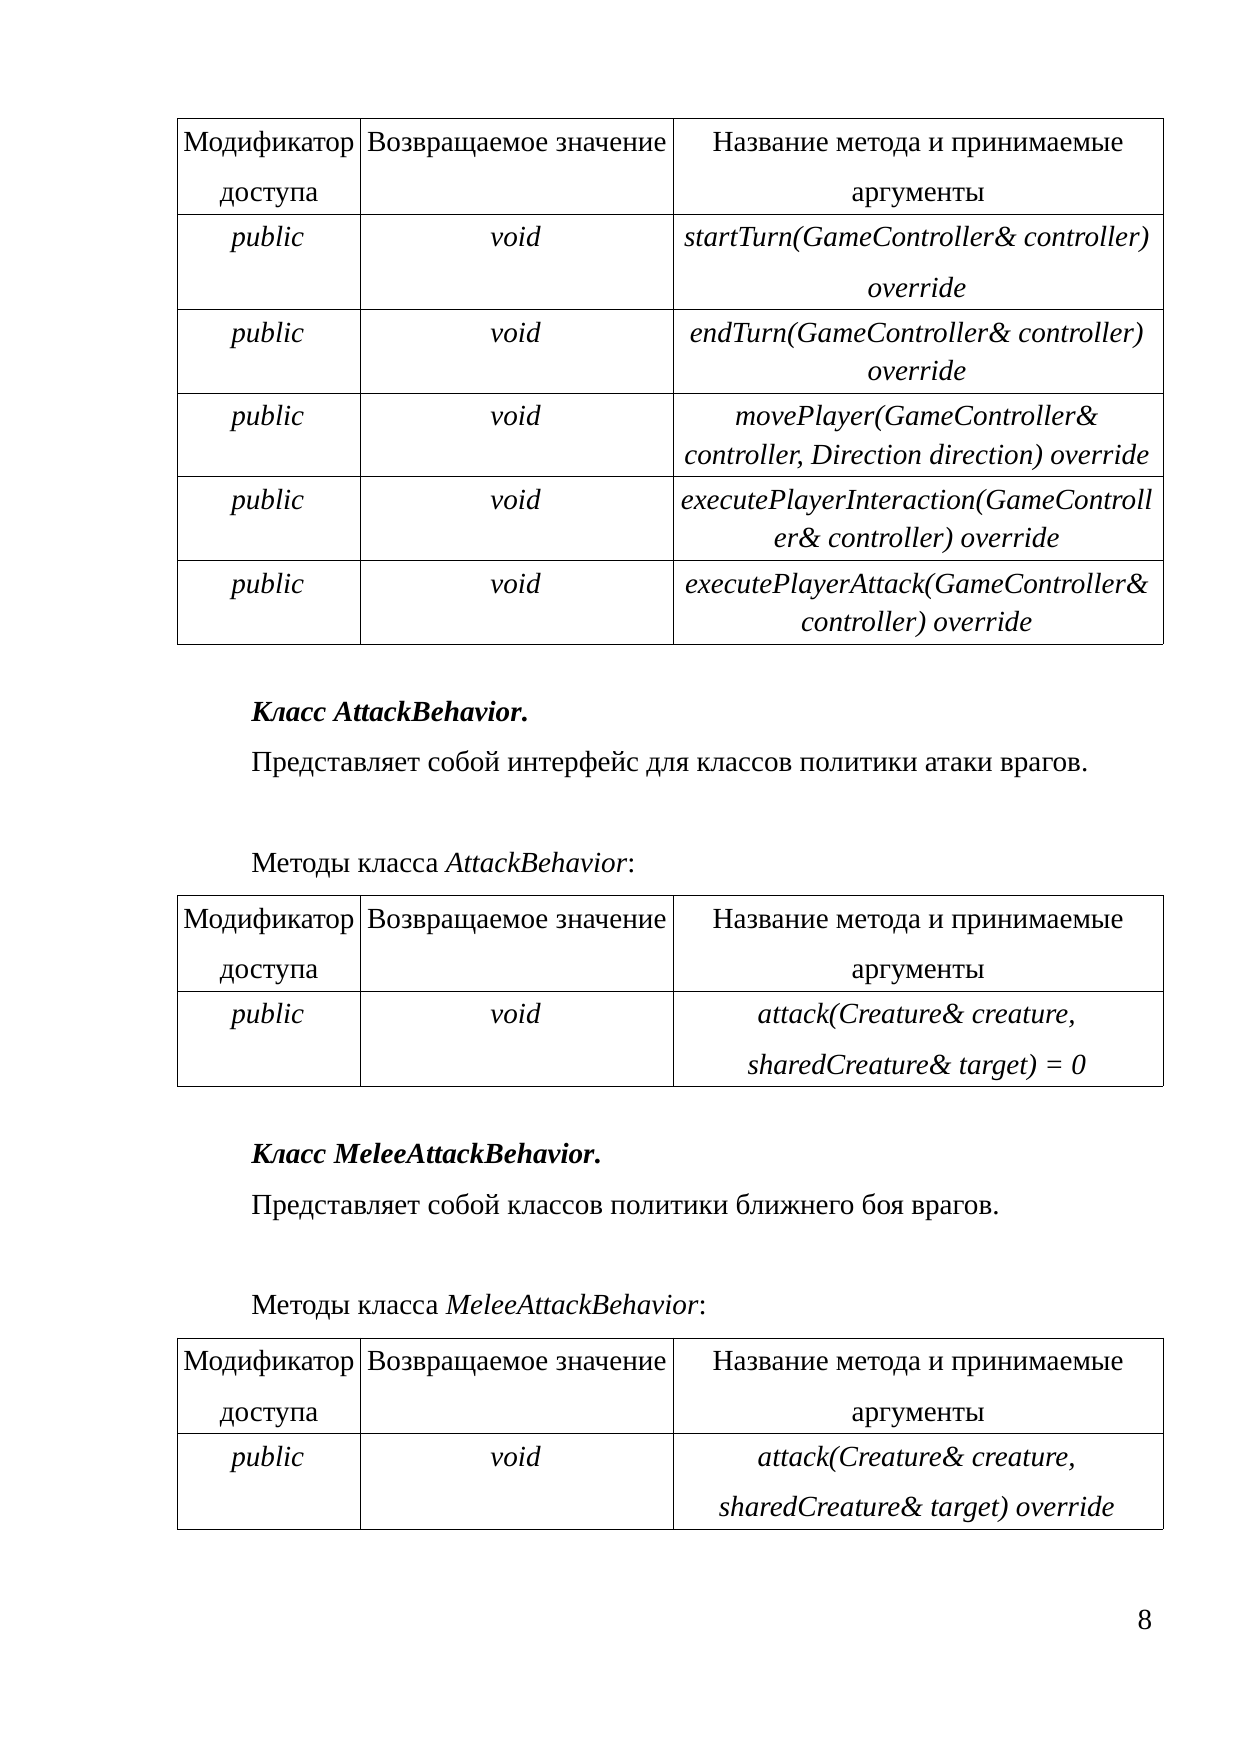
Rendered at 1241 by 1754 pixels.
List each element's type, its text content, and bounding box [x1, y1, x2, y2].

table_cell executePlayerAttack(GameController& controller) override [674, 561, 1163, 643]
table_header Модификатор доступа [178, 896, 360, 991]
table_header Название метода и принимаемые аргументы [674, 119, 1163, 213]
table_cell public [178, 394, 360, 476]
table_cell public [178, 310, 360, 393]
table_cell void [361, 561, 673, 643]
table_cell movePlayer(GameController& controller, Direction direction) override [674, 394, 1163, 476]
table_cell startTurn(GameController& controller) override [674, 215, 1163, 309]
text Представляет собой классов политики ближнего боя врагов. [177, 1187, 1152, 1220]
table_cell attack(Creature& creature, sharedCreature& target) = 0 [674, 992, 1163, 1086]
table_header Название метода и принимаемые аргументы [674, 896, 1163, 991]
table_cell endTurn(GameController& controller) override [674, 310, 1163, 393]
table_header Модификатор доступа [178, 1339, 360, 1433]
table_header Возвращаемое значение [361, 1339, 673, 1433]
table_cell void [361, 394, 673, 476]
table_cell public [178, 1434, 360, 1528]
table_cell void [361, 1434, 673, 1528]
subtitle Класс MeleeAttackBehavior. [177, 1136, 1152, 1170]
table_header Возвращаемое значение [361, 119, 673, 213]
table_cell public [178, 992, 360, 1086]
table_cell void [361, 215, 673, 309]
table_cell void [361, 992, 673, 1086]
table_header Модификатор доступа [178, 119, 360, 213]
table_header Название метода и принимаемые аргументы [674, 1339, 1163, 1433]
table_cell public [178, 477, 360, 560]
table_cell executePlayerInteraction(GameController& controller) override [674, 477, 1163, 560]
table_cell void [361, 310, 673, 393]
text Представляет собой интерфейс для классов политики атаки врагов. [177, 744, 1152, 778]
table_cell public [178, 215, 360, 309]
text Методы класса AttackBehavior: [177, 845, 1152, 878]
table_cell void [361, 477, 673, 560]
table_header Возвращаемое значение [361, 896, 673, 991]
subtitle Класс AttackBehavior. [177, 694, 1152, 727]
table_cell public [178, 561, 360, 643]
table_cell attack(Creature& creature, sharedCreature& target) override [674, 1434, 1163, 1528]
text Методы класса MeleeAttackBehavior: [177, 1287, 1152, 1321]
